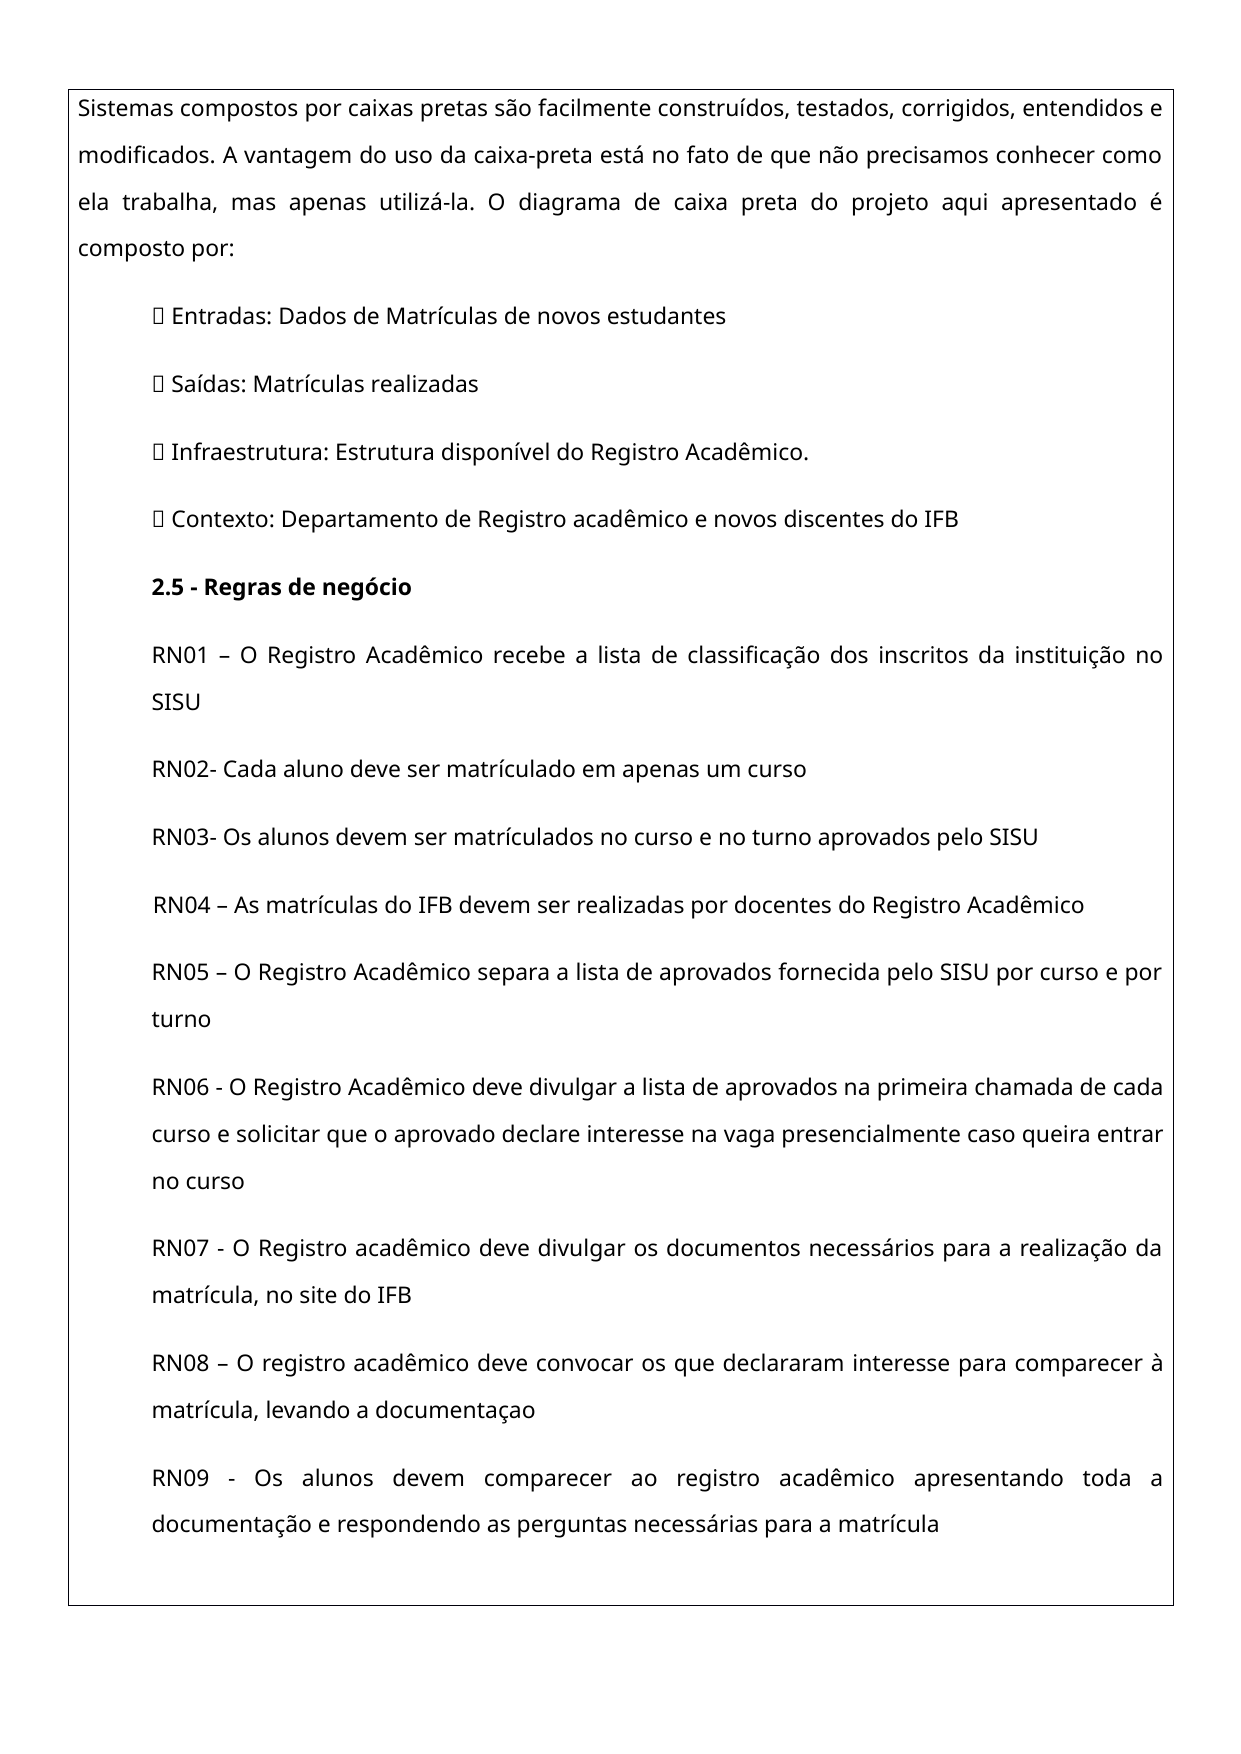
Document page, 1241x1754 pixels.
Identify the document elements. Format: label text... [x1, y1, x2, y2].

list  Infraestrutura: Estrutura disponível do Registro Acadêmico. [151, 436, 1164, 467]
list  Entradas: Dados de Matrículas de novos estudantes [151, 300, 1164, 331]
list RN04 – As matrículas do IFB devem ser realizadas por docentes do Registro Acadêmico [115, 889, 1164, 920]
list RN07 - O Registro acadêmico deve divulgar os documentos necessários para a realização da matrícula, no site do IFB [151, 1232, 1164, 1311]
list RN06 - O Registro Acadêmico deve divulgar a lista de aprovados na primeira chamada de cada curso e solicitar que o aprovado declare interesse na vaga presencialmente caso queira entrar no curso [151, 1071, 1164, 1196]
list RN03- Os alunos devem ser matrículados no curso e no turno aprovados pelo SISU [151, 821, 1164, 852]
list  Contexto: Departamento de Registro acadêmico e novos discentes do IFB [151, 503, 1164, 534]
list 2.5 - Regras de negócio [151, 571, 1164, 602]
list RN09 - Os alunos devem comparecer ao registro acadêmico apresentando toda a documentação e respondendo as perguntas necessárias para a matrícula [151, 1462, 1164, 1540]
list RN02- Cada aluno deve ser matrículado em apenas um curso [151, 753, 1164, 784]
list RN08 – O registro acadêmico deve convocar os que declararam interesse para comparecer à matrícula, levando a documentaçao [151, 1347, 1164, 1425]
list Sistemas compostos por caixas pretas são facilmente construídos, testados, corrigidos, entendidos e modificados. A vantagem do uso da caixa-preta está no fato de que não precisamos conhecer como ela trabalha, mas apenas utilizá-la. O diagrama de caixa preta do projeto aqui apresentado é composto por: [78, 92, 1164, 264]
list RN05 – O Registro Acadêmico separa a lista de aprovados fornecida pelo SISU por curso e por turno [151, 956, 1164, 1034]
list  Saídas: Matrículas realizadas [151, 368, 1164, 399]
list RN01 – O Registro Acadêmico recebe a lista de classificação dos inscritos da instituição no SISU [151, 639, 1164, 717]
